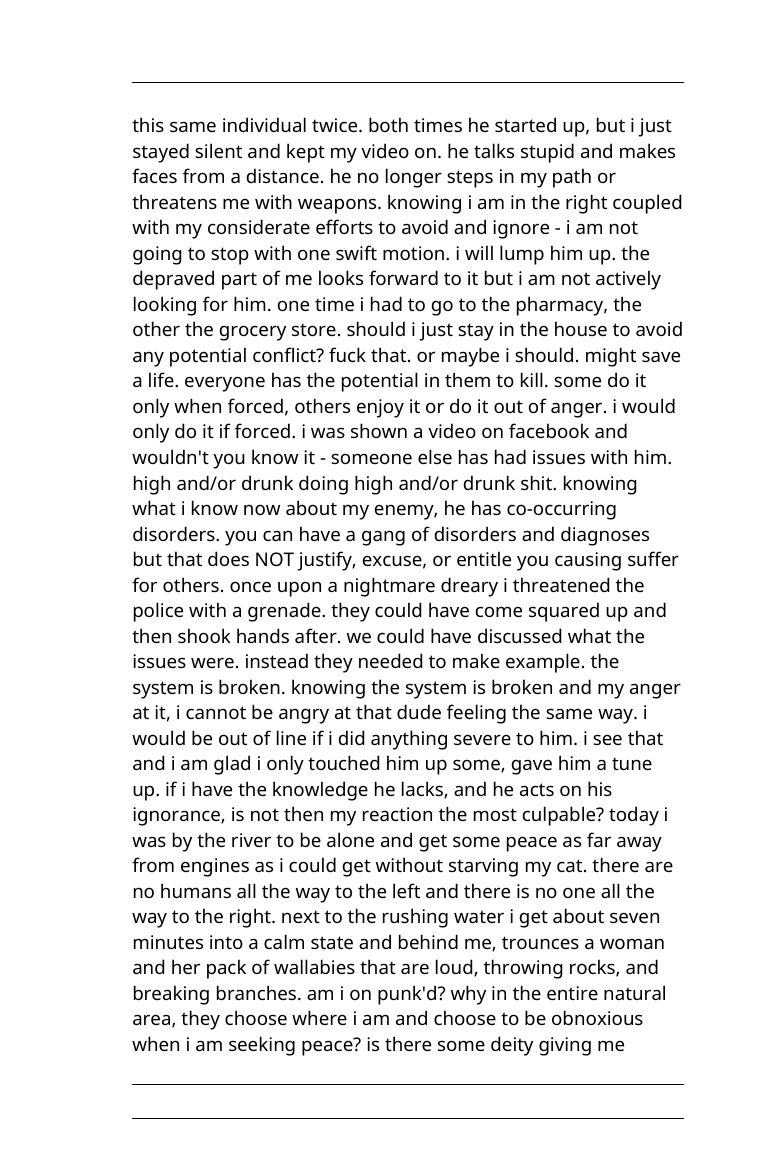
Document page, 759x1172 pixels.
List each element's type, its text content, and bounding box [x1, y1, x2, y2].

text this same individual twice. both times he started up, but i just stayed silent and kept my video on. he talks stupid and makes faces from a distance. he no longer steps in my path or threatens me with weapons. knowing i am in the right coupled with my considerate efforts to avoid and ignore - i am not going to stop with one swift motion. i will lump him up. the depraved part of me looks forward to it but i am not actively looking for him. one time i had to go to the pharmacy, the other the grocery store. should i just stay in the house to avoid any potential conflict? fuck that. or maybe i should. might save a life. everyone has the potential in them to kill. some do it only when forced, others enjoy it or do it out of anger. i would only do it if forced. i was shown a video on facebook and wouldn't you know it - someone else has had issues with him. high and/or drunk doing high and/or drunk shit. knowing what i know now about my enemy, he has co-occurring disorders. you can have a gang of disorders and diagnoses but that does NOT justify, excuse, or entitle you causing suffer for others. once upon a nightmare dreary i threatened the police with a grenade. they could have come squared up and then shook hands after. we could have discussed what the issues were. instead they needed to make example. the system is broken. knowing the system is broken and my anger at it, i cannot be angry at that dude feeling the same way. i would be out of line if i did anything severe to him. i see that and i am glad i only touched him up some, gave him a tune up. if i have the knowledge he lacks, and he acts on his ignorance, is not then my reaction the most culpable? today i was by the river to be alone and get some peace as far away from engines as i could get without starving my cat. there are no humans all the way to the left and there is no one all the way to the right. next to the rushing water i get about seven minutes into a calm state and behind me, trounces a woman and her pack of wallabies that are loud, throwing rocks, and breaking branches. am i on punk'd? why in the entire natural area, they choose where i am and choose to be obnoxious when i am seeking peace? is there some deity giving me [132, 112, 684, 1057]
